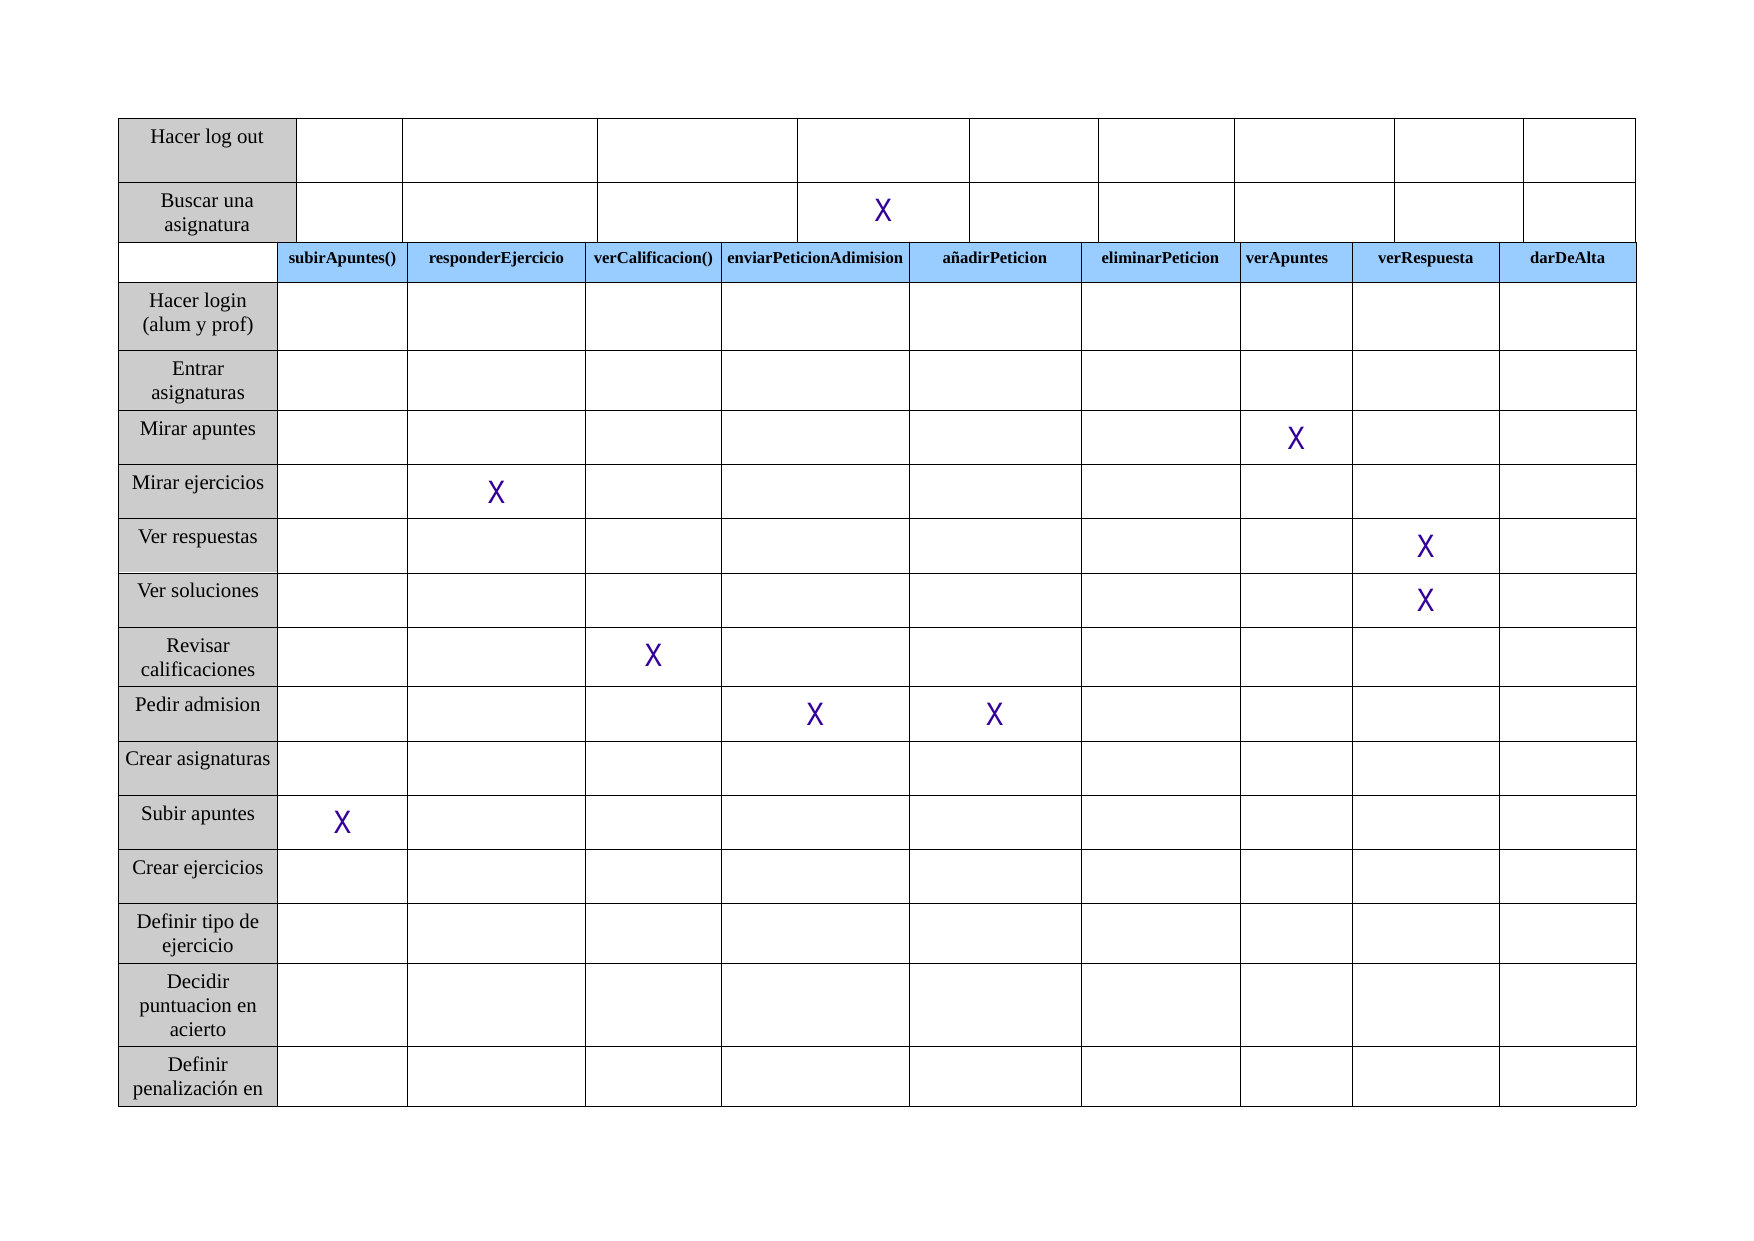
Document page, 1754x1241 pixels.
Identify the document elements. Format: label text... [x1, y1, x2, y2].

table_cell Mirar apuntes [119, 411, 277, 464]
table_cell X [408, 465, 585, 518]
table_cell [586, 687, 721, 741]
table_cell [910, 850, 1081, 903]
table_cell [910, 351, 1081, 410]
table_cell [910, 742, 1081, 795]
table_cell [1353, 687, 1499, 741]
table_cell [722, 1047, 909, 1106]
table_cell [1500, 1047, 1636, 1106]
table_cell [1082, 742, 1240, 795]
table_cell X [1353, 519, 1499, 572]
table_cell [1500, 796, 1636, 849]
table_cell [1353, 465, 1499, 518]
table_cell [1082, 964, 1240, 1046]
table_cell [408, 519, 585, 572]
table_cell [1241, 904, 1352, 963]
table_cell [1500, 964, 1636, 1046]
table_cell [586, 964, 721, 1046]
table_cell X [722, 687, 909, 741]
table_cell [408, 283, 585, 350]
table_cell [586, 1047, 721, 1106]
table_cell [586, 742, 721, 795]
table_cell [408, 850, 585, 903]
table_cell [1500, 351, 1636, 410]
table_cell [798, 119, 969, 182]
table_cell X [278, 796, 407, 849]
table_cell [1353, 964, 1499, 1046]
table_header verApuntes [1241, 243, 1352, 282]
table_cell [408, 687, 585, 741]
table_cell [403, 119, 597, 182]
table_cell [586, 519, 721, 572]
table_cell [1241, 687, 1352, 741]
table_cell [1082, 351, 1240, 410]
table_cell [910, 1047, 1081, 1106]
table_cell [1241, 796, 1352, 849]
table_cell [910, 465, 1081, 518]
table_cell [1395, 119, 1523, 182]
table_header verCalificacion() [586, 243, 721, 282]
table_cell [278, 465, 407, 518]
table_cell [1241, 1047, 1352, 1106]
table_cell [722, 411, 909, 464]
table_cell [1353, 283, 1499, 350]
table_cell [1353, 796, 1499, 849]
table_cell [1082, 1047, 1240, 1106]
table_cell [598, 119, 797, 182]
table_cell [278, 628, 407, 686]
table_cell [408, 904, 585, 963]
table_cell [1082, 796, 1240, 849]
table_cell [722, 964, 909, 1046]
table_cell [1082, 465, 1240, 518]
table_header responderEjercicio [408, 243, 585, 282]
table_header enviarPeticionAdimision [722, 243, 909, 282]
table_cell [722, 796, 909, 849]
table_cell [408, 411, 585, 464]
table_cell [1500, 904, 1636, 963]
table_cell Hacer log out [119, 119, 296, 182]
table_cell Decidir puntuacion en acierto [119, 964, 277, 1046]
table_cell [1500, 519, 1636, 572]
table_cell [1082, 574, 1240, 627]
table_cell [1500, 628, 1636, 686]
table_cell [408, 742, 585, 795]
table_cell [1500, 411, 1636, 464]
table_cell X [586, 628, 721, 686]
table_cell [408, 796, 585, 849]
table_cell [722, 850, 909, 903]
table_cell [1241, 574, 1352, 627]
table_cell Mirar ejercicios [119, 465, 277, 518]
table_cell [910, 283, 1081, 350]
table_cell [1524, 119, 1635, 182]
table_cell [910, 628, 1081, 686]
table_cell [586, 796, 721, 849]
table_cell [1082, 519, 1240, 572]
table_cell [1241, 964, 1352, 1046]
table_cell [586, 574, 721, 627]
table_cell [1353, 904, 1499, 963]
table_cell [403, 183, 597, 242]
table_cell [1353, 1047, 1499, 1106]
table_cell [1082, 904, 1240, 963]
table_cell [910, 796, 1081, 849]
table_cell [586, 351, 721, 410]
table_cell [408, 351, 585, 410]
table_cell [1241, 283, 1352, 350]
table_cell [1353, 742, 1499, 795]
table_cell [1235, 183, 1394, 242]
table_header subirApuntes() [278, 243, 407, 282]
table_cell [1353, 411, 1499, 464]
table_cell Buscar una asignatura [119, 183, 296, 242]
table_cell [586, 283, 721, 350]
table_cell [297, 183, 402, 242]
table_cell [1082, 687, 1240, 741]
table_cell [1500, 283, 1636, 350]
table_cell [722, 628, 909, 686]
table_cell Definir penalización en [119, 1047, 277, 1106]
table_cell [586, 850, 721, 903]
table_cell [910, 904, 1081, 963]
table_header darDeAlta [1500, 243, 1636, 282]
table_cell [910, 574, 1081, 627]
table_cell [278, 519, 407, 572]
table_cell [1241, 519, 1352, 572]
table_cell [1082, 411, 1240, 464]
table_cell [1241, 465, 1352, 518]
table_cell [722, 574, 909, 627]
table_cell [408, 628, 585, 686]
table_cell [1241, 850, 1352, 903]
table_cell [910, 519, 1081, 572]
table_cell Revisar calificaciones [119, 628, 277, 686]
table_cell [278, 964, 407, 1046]
table_cell [970, 183, 1098, 242]
table_cell Definir tipo de ejercicio [119, 904, 277, 963]
table_cell [1500, 465, 1636, 518]
table_cell [586, 411, 721, 464]
table_cell [1353, 850, 1499, 903]
table_cell [586, 904, 721, 963]
table_cell [278, 850, 407, 903]
table_cell [722, 351, 909, 410]
table_cell Subir apuntes [119, 796, 277, 849]
table_cell [1395, 183, 1523, 242]
table_cell [1082, 628, 1240, 686]
table_cell X [1353, 574, 1499, 627]
table_cell [278, 411, 407, 464]
table_header añadirPeticion [910, 243, 1081, 282]
table_cell [722, 283, 909, 350]
table_cell [1353, 351, 1499, 410]
table_cell Hacer login (alum y prof) [119, 283, 277, 350]
table_cell [408, 964, 585, 1046]
table_cell [1500, 850, 1636, 903]
table_cell [278, 687, 407, 741]
table_header eliminarPeticion [1082, 243, 1240, 282]
table_cell [586, 465, 721, 518]
table_cell Entrar asignaturas [119, 351, 277, 410]
table_cell [408, 1047, 585, 1106]
table_cell [278, 742, 407, 795]
table_cell X [910, 687, 1081, 741]
table_cell X [1241, 411, 1352, 464]
table_cell [278, 351, 407, 410]
table_cell [1082, 850, 1240, 903]
table_cell [1082, 283, 1240, 350]
table_cell Crear asignaturas [119, 742, 277, 795]
table_cell [910, 411, 1081, 464]
table_cell [722, 519, 909, 572]
table_cell [722, 465, 909, 518]
table_cell Crear ejercicios [119, 850, 277, 903]
table_cell Ver respuestas [119, 519, 277, 572]
table_cell X [798, 183, 969, 242]
table_header verRespuesta [1353, 243, 1499, 282]
table_cell Ver soluciones [119, 574, 277, 627]
table_cell [910, 964, 1081, 1046]
table_header [119, 243, 277, 282]
table_cell [1241, 628, 1352, 686]
table_cell [1500, 574, 1636, 627]
table_cell [278, 904, 407, 963]
table_cell [1241, 351, 1352, 410]
table_cell [722, 904, 909, 963]
table_cell [1099, 183, 1234, 242]
table_cell [1500, 742, 1636, 795]
table_cell [1353, 628, 1499, 686]
table_cell [1500, 687, 1636, 741]
table_cell Pedir admision [119, 687, 277, 741]
table_cell [722, 742, 909, 795]
table_cell [278, 1047, 407, 1106]
table_cell [297, 119, 402, 182]
table_cell [278, 283, 407, 350]
table_cell [1241, 742, 1352, 795]
table_cell [408, 574, 585, 627]
table_cell [278, 574, 407, 627]
table_cell [1235, 119, 1394, 182]
table_cell [1524, 183, 1635, 242]
table_cell [970, 119, 1098, 182]
table_cell [598, 183, 797, 242]
table_cell [1099, 119, 1234, 182]
